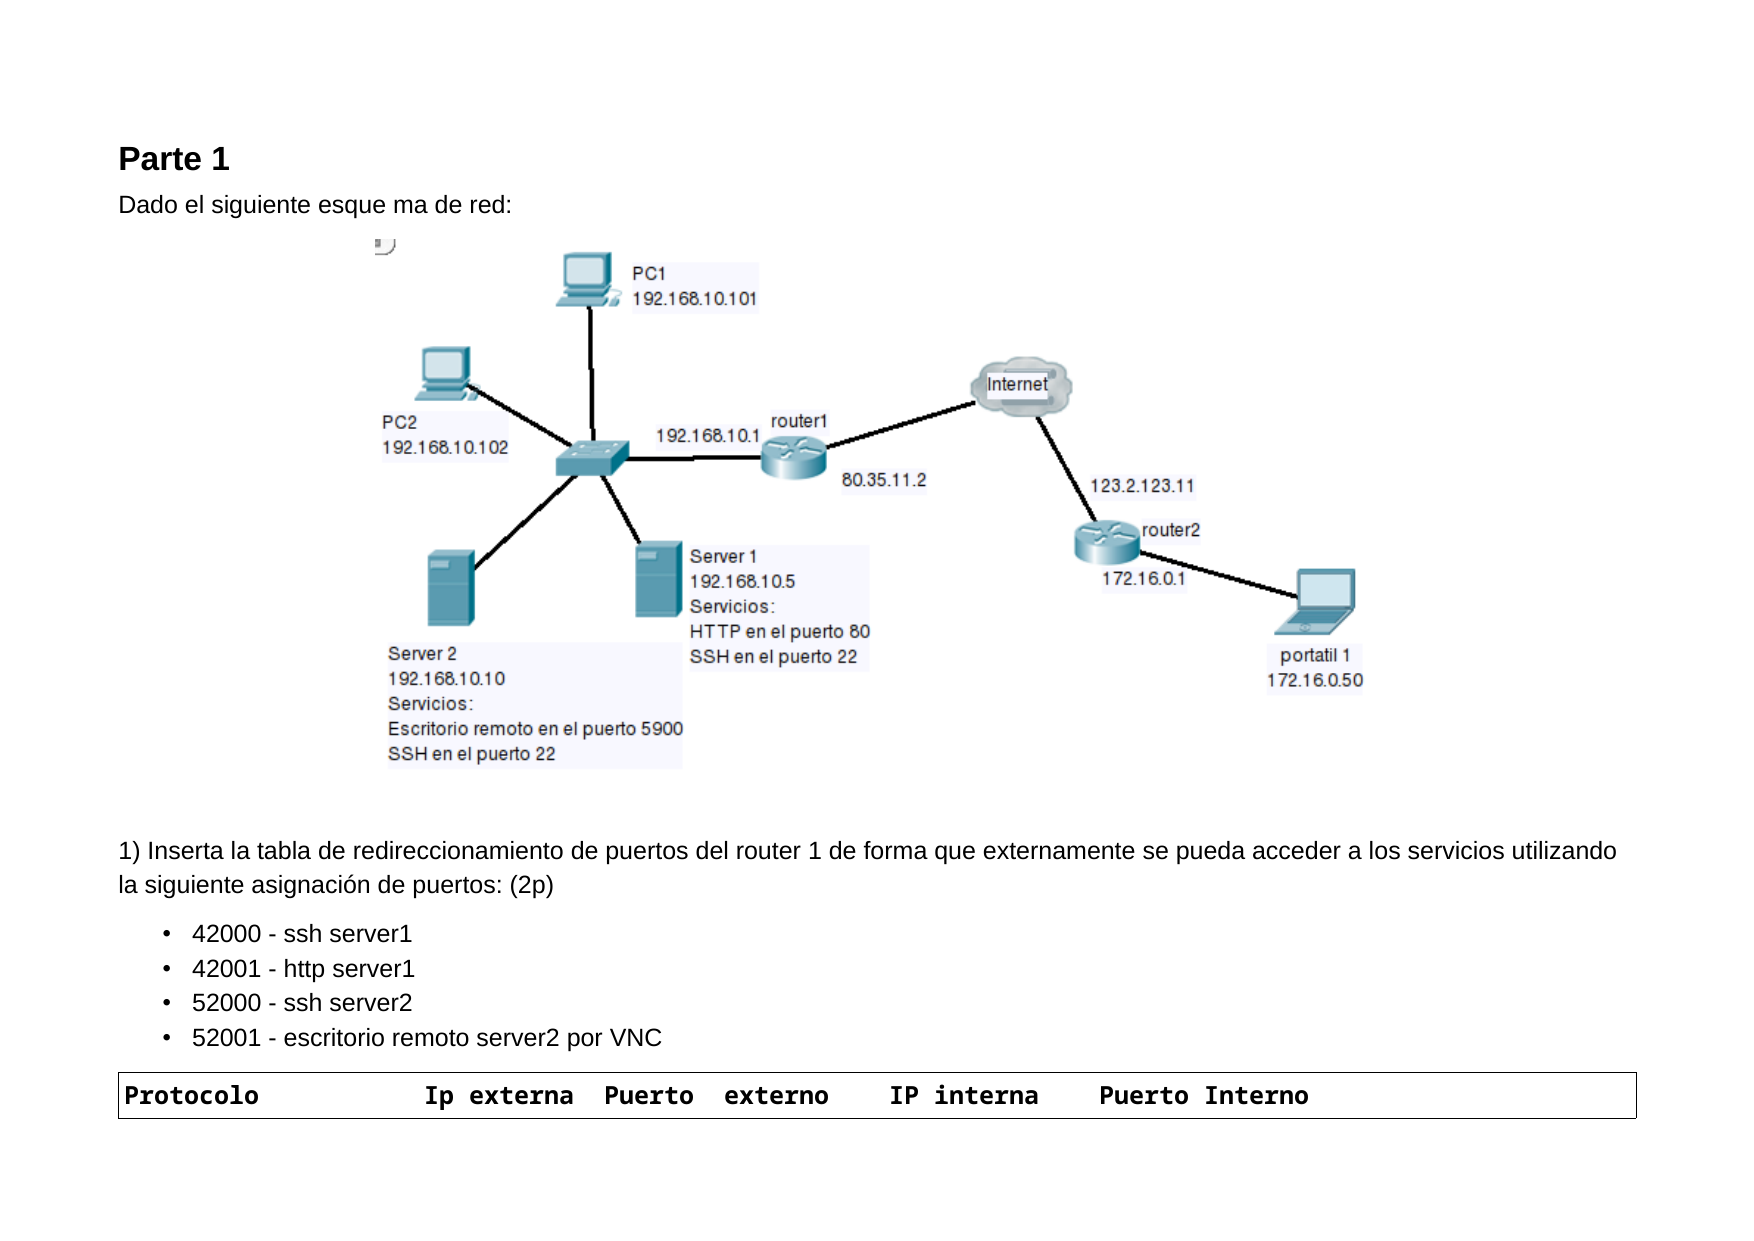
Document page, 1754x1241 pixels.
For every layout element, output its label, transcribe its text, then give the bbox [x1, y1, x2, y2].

list 42000 - ssh server1 [162, 919, 1636, 948]
table_header Protocolo Ip externa Puerto externo IP interna Puerto Interno [119, 1073, 1636, 1118]
picture [375, 239, 1379, 781]
list 42001 - http server1 [162, 954, 1636, 983]
subtitle Parte 1 [118, 139, 1636, 178]
text 1) Inserta la tabla de redireccionamiento de puertos del router 1 de forma que externamente se pueda acceder a los servicios utilizando la siguiente asignación de puertos: (2p) [118, 836, 1636, 899]
list 52001 - escritorio remoto server2 por VNC [162, 1023, 1636, 1052]
list 52000 - ssh server2 [162, 988, 1636, 1017]
text Dado el siguiente esque ma de red: [118, 190, 1636, 219]
